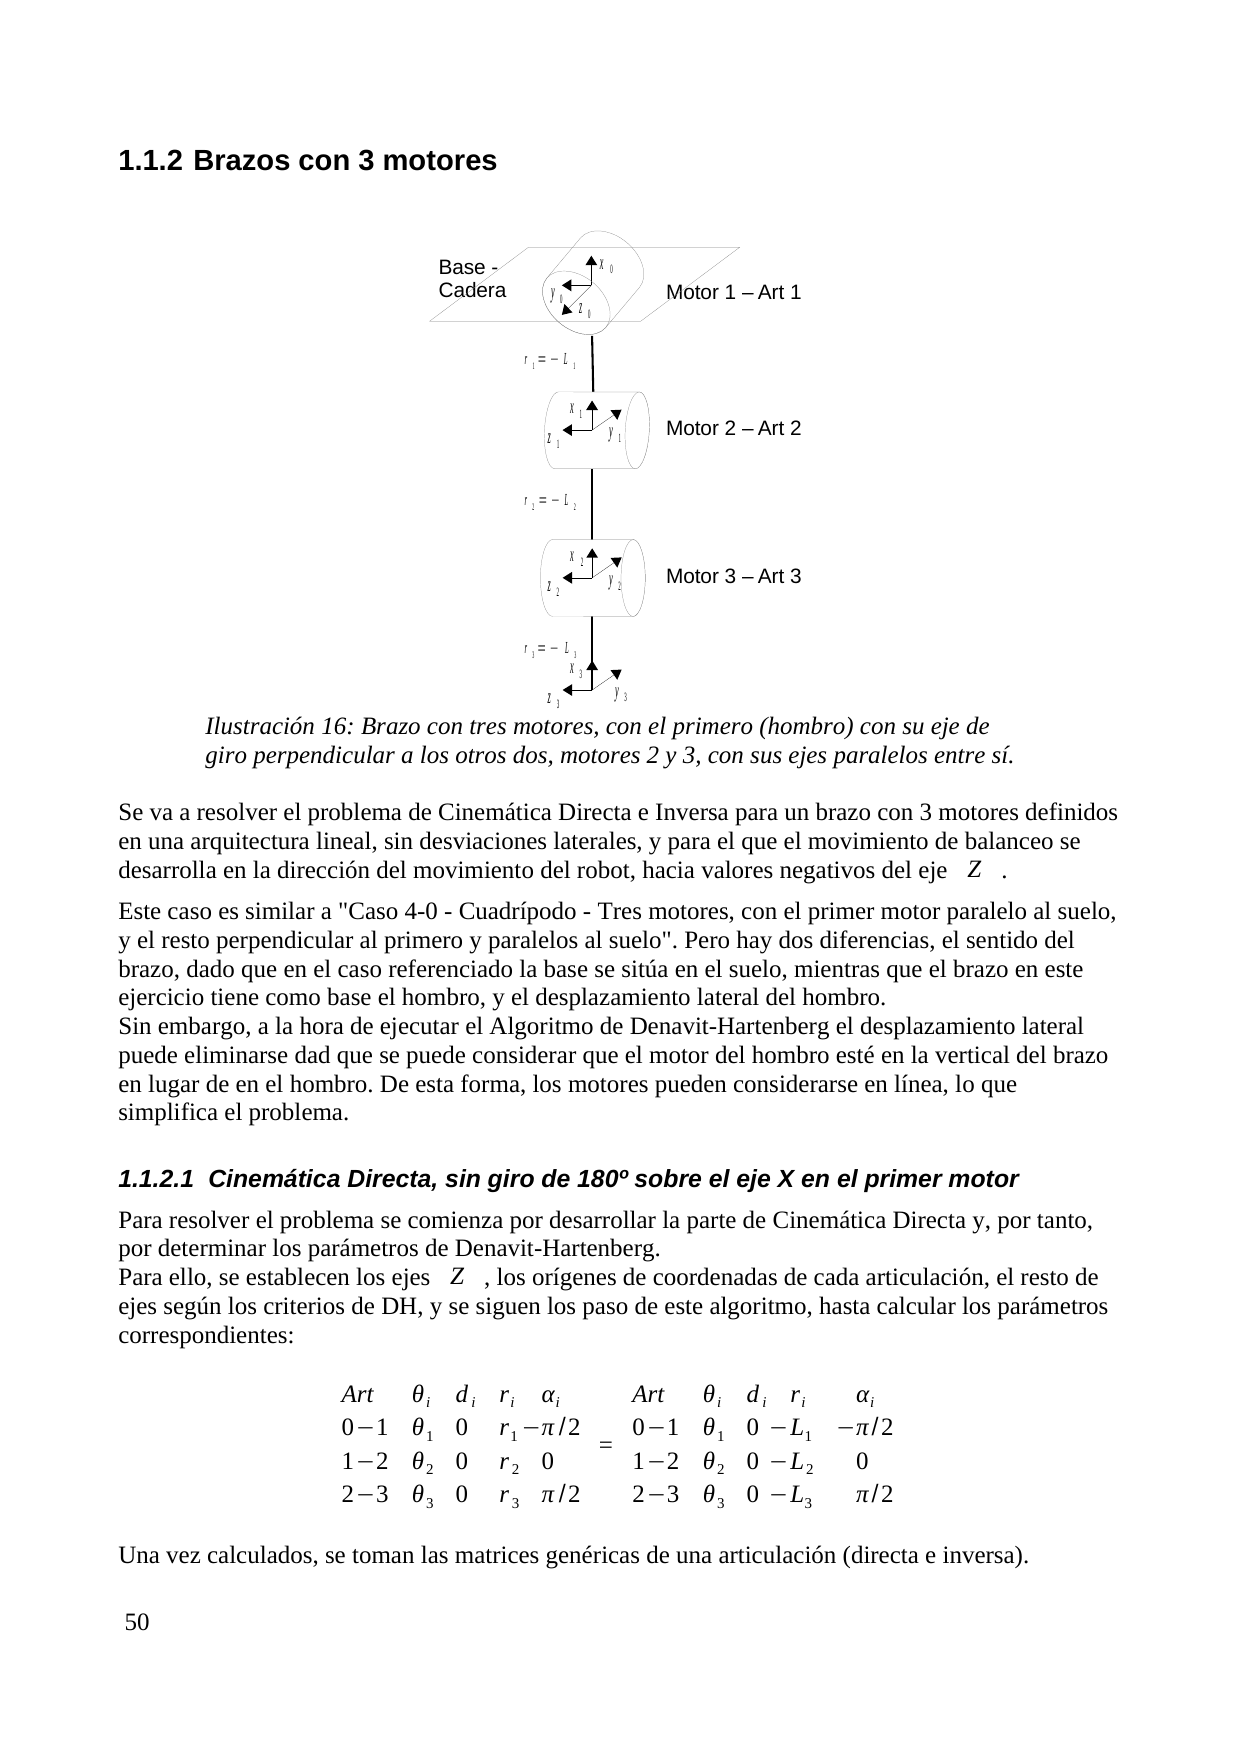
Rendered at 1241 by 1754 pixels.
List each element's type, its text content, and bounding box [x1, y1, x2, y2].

text Sin embargo, a la hora de ejecutar el Algoritmo de Denavit-Hartenberg el desplazamiento lateral puede eliminarse dad que se puede considerar que el motor del hombro esté en la vertical del brazo en lugar de en el hombro. De esta forma, los motores pueden considerarse en línea, lo que simplifica el problema. [118, 1011, 1122, 1126]
text Para ello, se establecen los ejes, los orígenes de coordenadas de cada articulación, el resto de ejes según los criterios de DH, y se siguen los paso de este algoritmo, hasta calcular los parámetros correspondientes: [118, 1262, 1122, 1348]
subtitle Brazos con 3 motores [118, 143, 1122, 177]
text = [118, 1377, 1122, 1512]
subtitle Cinemática Directa, sin giro de 180º sobre el eje X en el primer motor [118, 1164, 1122, 1192]
text Para resolver el problema se comienza por desarrollar la parte de Cinemática Directa y, por tanto, por determinar los parámetros de Denavit-Hartenberg. [118, 1205, 1122, 1262]
text Este caso es similar a "Caso 4-0 - Cuadrípodo - Tres motores, con el primer motor paralelo al suelo, y el resto perpendicular al primero y paralelos al suelo". Pero hay dos diferencias, el sentido del brazo, dado que en el caso referenciado la base se sitúa en el suelo, mientras que el brazo en este ejercicio tiene como base el hombro, y el desplazamiento lateral del hombro. [118, 896, 1122, 1011]
text Una vez calculados, se toman las matrices genéricas de una articulación (directa e inversa). [118, 1541, 1122, 1569]
text Se va a resolver el problema de Cinemática Directa e Inversa para un brazo con 3 motores definidos en una arquitectura lineal, sin desviaciones laterales, y para el que el movimiento de balanceo se desarrolla en la dirección del movimiento del robot, hacia valores negativos del eje. [118, 797, 1122, 884]
text Ilustración 16: Brazo con tres motores, con el primero (hombro) con su eje de giro perpendicular a los otros dos, motores 2 y 3, con sus ejes paralelos entre sí. [205, 230, 1035, 769]
